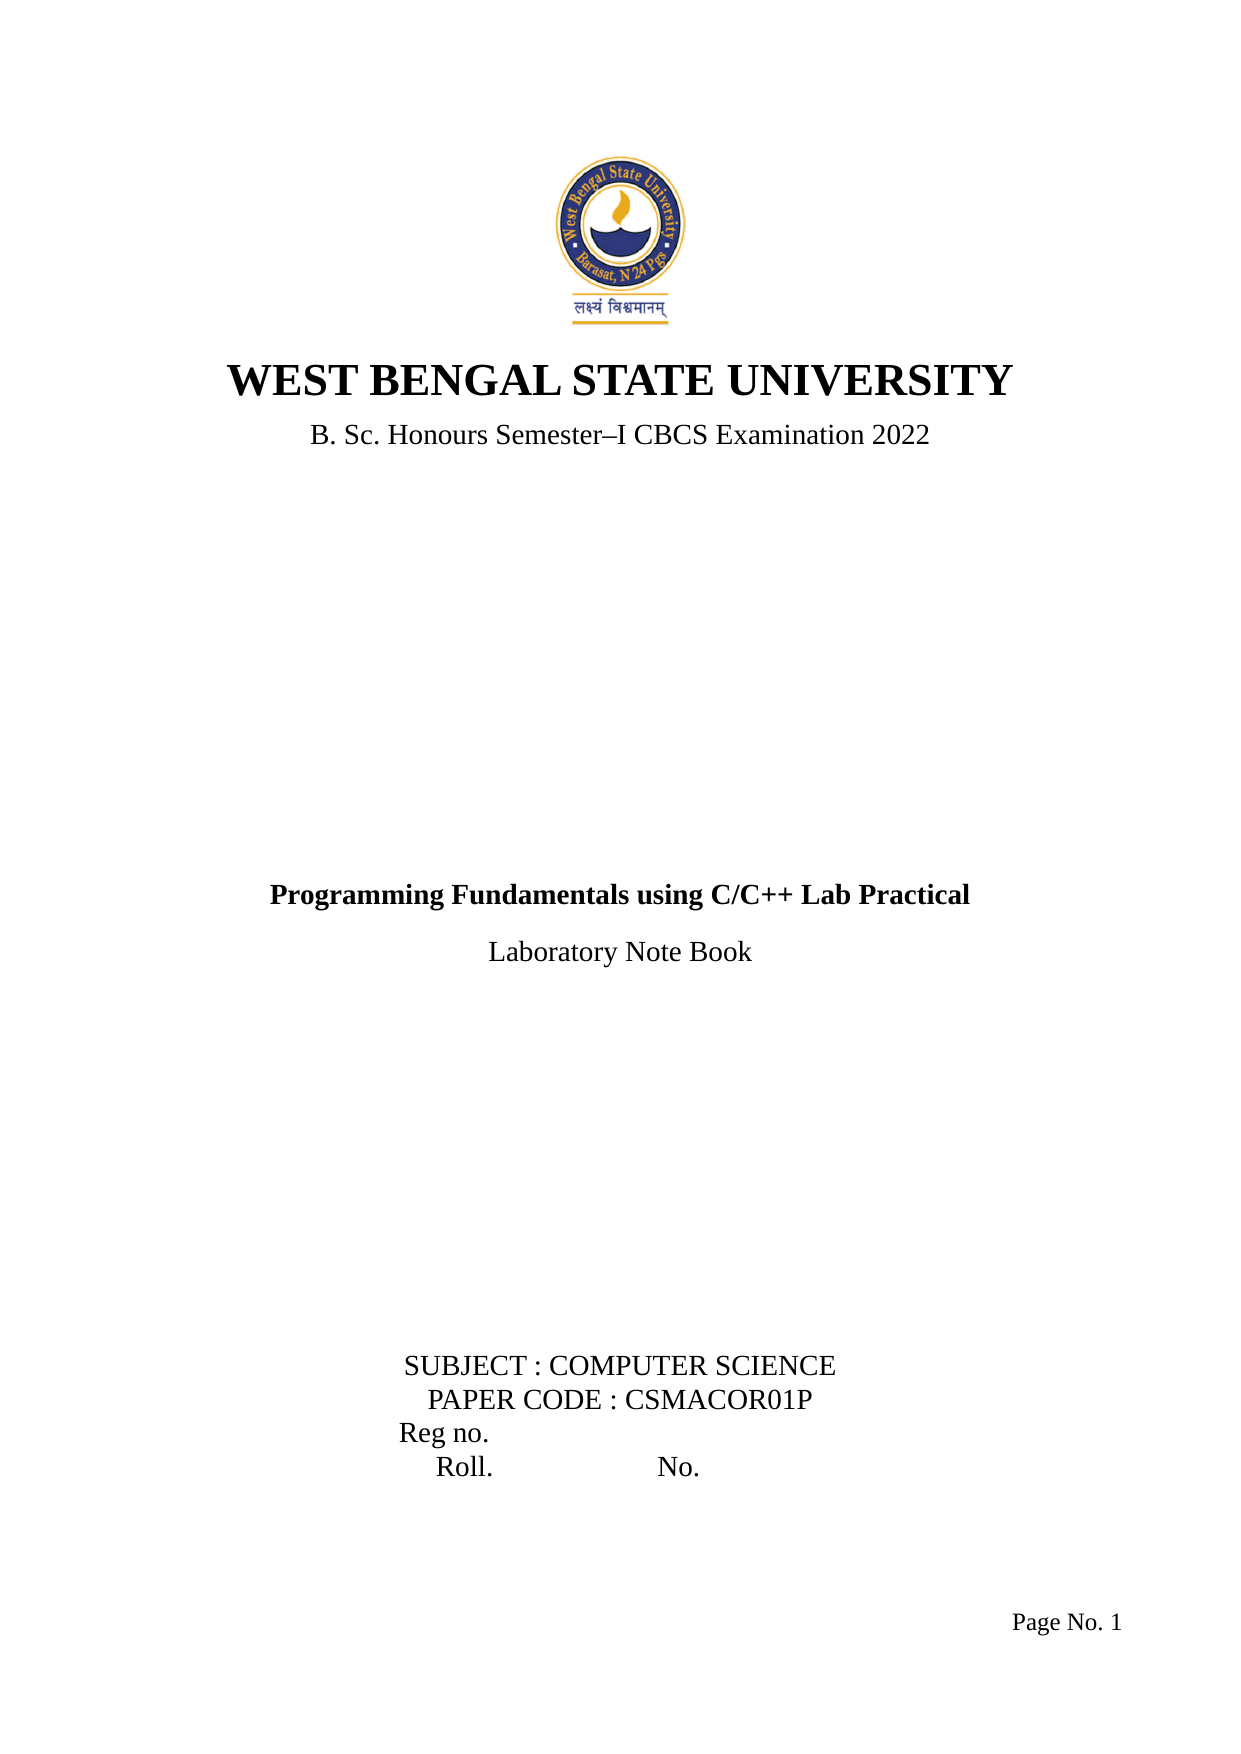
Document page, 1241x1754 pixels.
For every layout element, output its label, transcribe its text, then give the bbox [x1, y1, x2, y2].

text B. Sc. Honours Semester–I CBCS Examination 2022 [118, 417, 1122, 451]
text WEST BENGAL STATE UNIVERSITY [118, 353, 1122, 406]
picture [551, 151, 689, 329]
text Laboratory Note Book [118, 934, 1122, 968]
text Programming Fundamentals using C/C++ Lab Practical [118, 877, 1122, 911]
text SUBJECT : COMPUTER SCIENCE [118, 1348, 1122, 1382]
text Reg no. [118, 1415, 1122, 1449]
text PAPER CODE : CSMACOR01P [118, 1382, 1122, 1415]
text Roll. No. [118, 1449, 1122, 1482]
